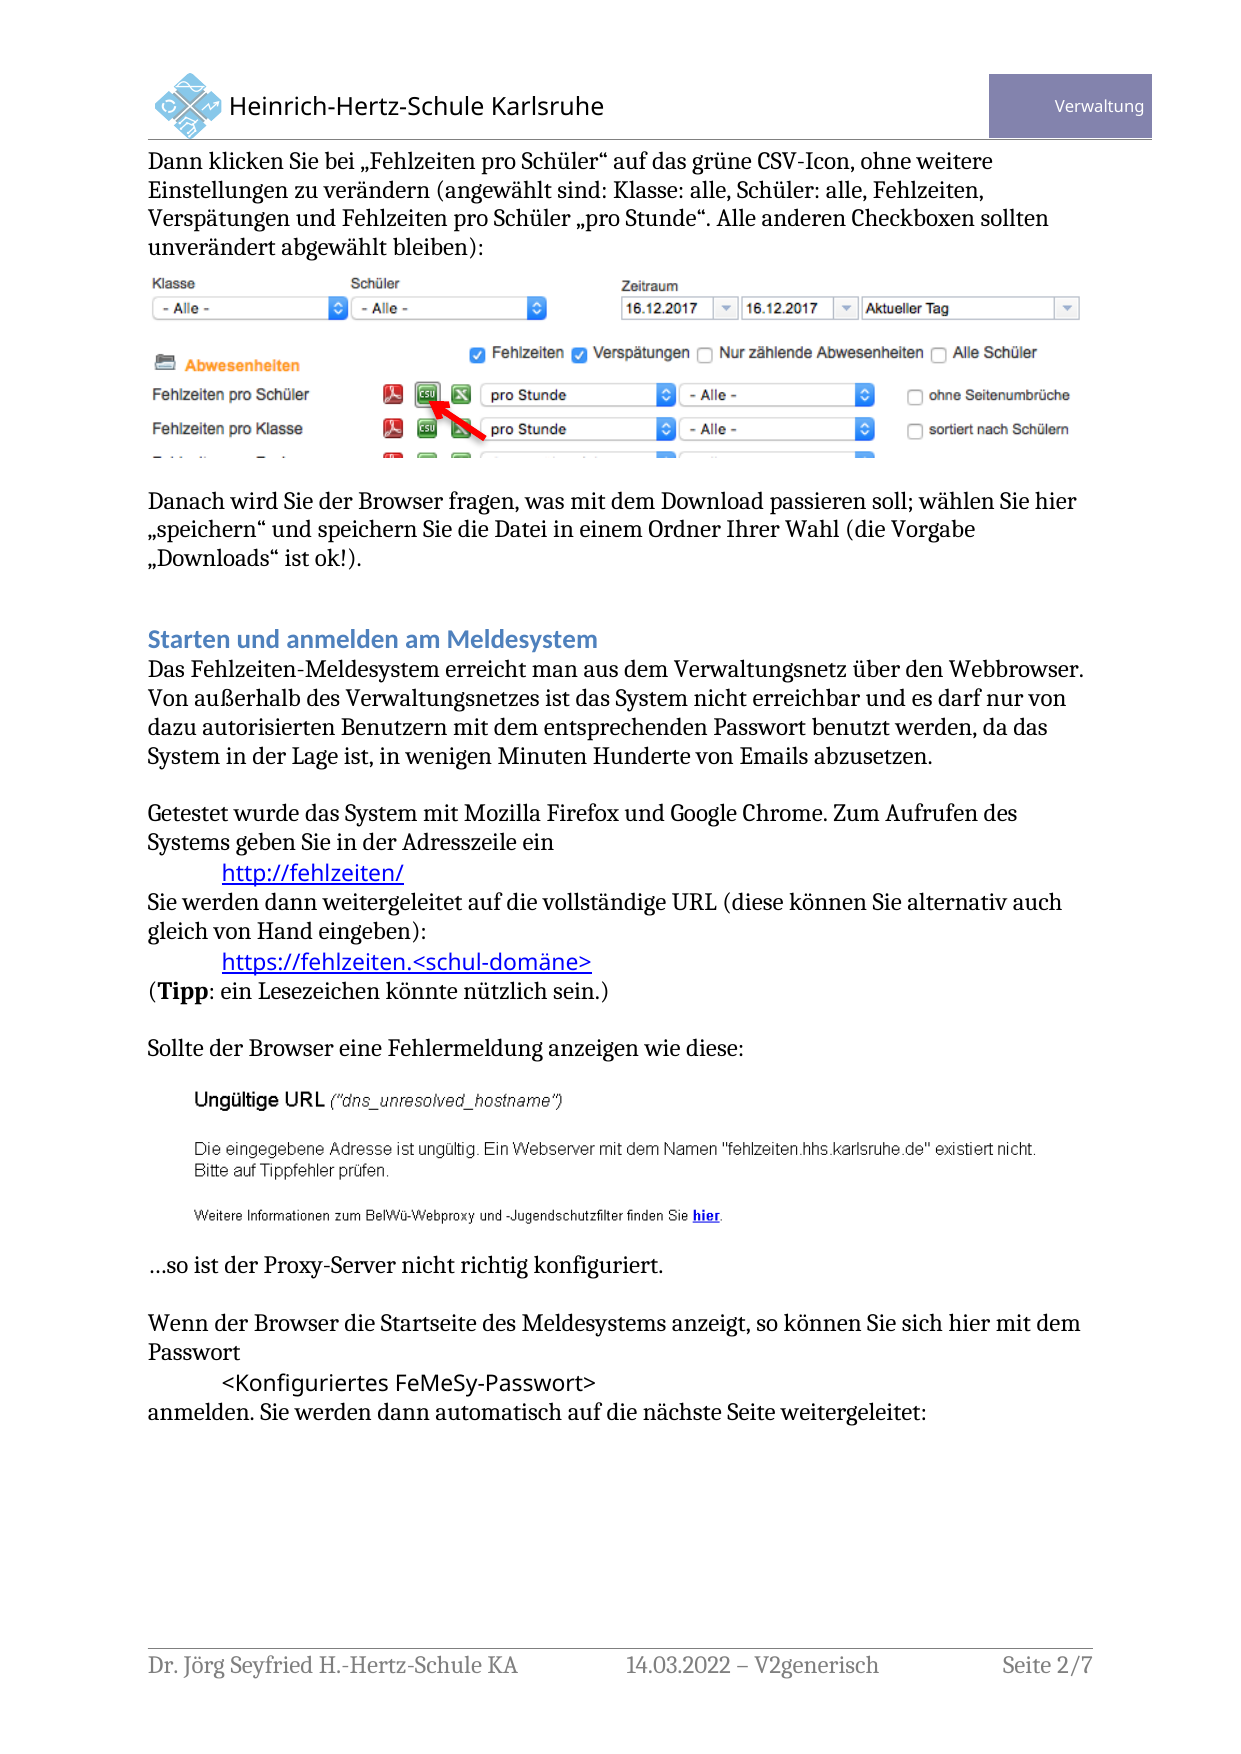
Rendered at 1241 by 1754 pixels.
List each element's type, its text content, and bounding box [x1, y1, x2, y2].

text http://fehlzeiten/ [148, 857, 1093, 888]
text Sollte der Browser eine Fehlermeldung anzeigen wie diese: [148, 1034, 1093, 1063]
text Danach wird Sie der Browser fragen, was mit dem Download passieren soll; wählen Sie hier „speichern“ und speichern Sie die Datei in einem Ordner Ihrer Wahl (die Vorgabe „Downloads“ ist ok!). [148, 487, 1093, 573]
picture [147, 1062, 1091, 1252]
picture [155, 73, 222, 139]
text Dann klicken Sie bei „Fehlzeiten pro Schüler“ auf das grüne CSV-Icon, ohne weitere Einstellungen zu verändern (angewählt sind: Klasse: alle, Schüler: alle, Fehlzeiten, Verspätungen und Fehlzeiten pro Schüler „pro Stunde“. Alle anderen Checkboxen sollten unverändert abgewählt bleiben): [148, 147, 1093, 261]
picture [147, 261, 1093, 458]
text https://fehlzeiten.<schul-domäne> [148, 945, 1093, 977]
text Getestet wurde das System mit Mozilla Firefox und Google Chrome. Zum Aufrufen des Systems geben Sie in der Adresszeile ein [148, 799, 1093, 857]
text Sie werden dann weitergeleitet auf die vollständige URL (diese können Sie alternativ auch gleich von Hand eingeben): [148, 888, 1093, 945]
text (Tipp: ein Lesezeichen könnte nützlich sein.) [148, 977, 1093, 1005]
text …so ist der Proxy-Server nicht richtig konfiguriert. [148, 1251, 1093, 1280]
text Wenn der Browser die Startseite des Meldesystems anzeigt, so können Sie sich hier mit dem Passwort <Konfiguriertes FeMeSy-Passwort> anmelden. Sie werden dann automatisch auf die nächste Seite weitergeleitet: [148, 1309, 1093, 1426]
text Das Fehlzeiten-Meldesystem erreicht man aus dem Verwaltungsnetz über den Webbrowser. Von außerhalb des Verwaltungsnetzes ist das System nicht erreichbar und es darf nur von dazu autorisierten Benutzern mit dem entsprechenden Passwort benutzt werden, da das System in der Lage ist, in wenigen Minuten Hunderte von Emails abzusetzen. [148, 655, 1093, 770]
subtitle Starten und anmelden am Meldesystem [148, 622, 1093, 655]
